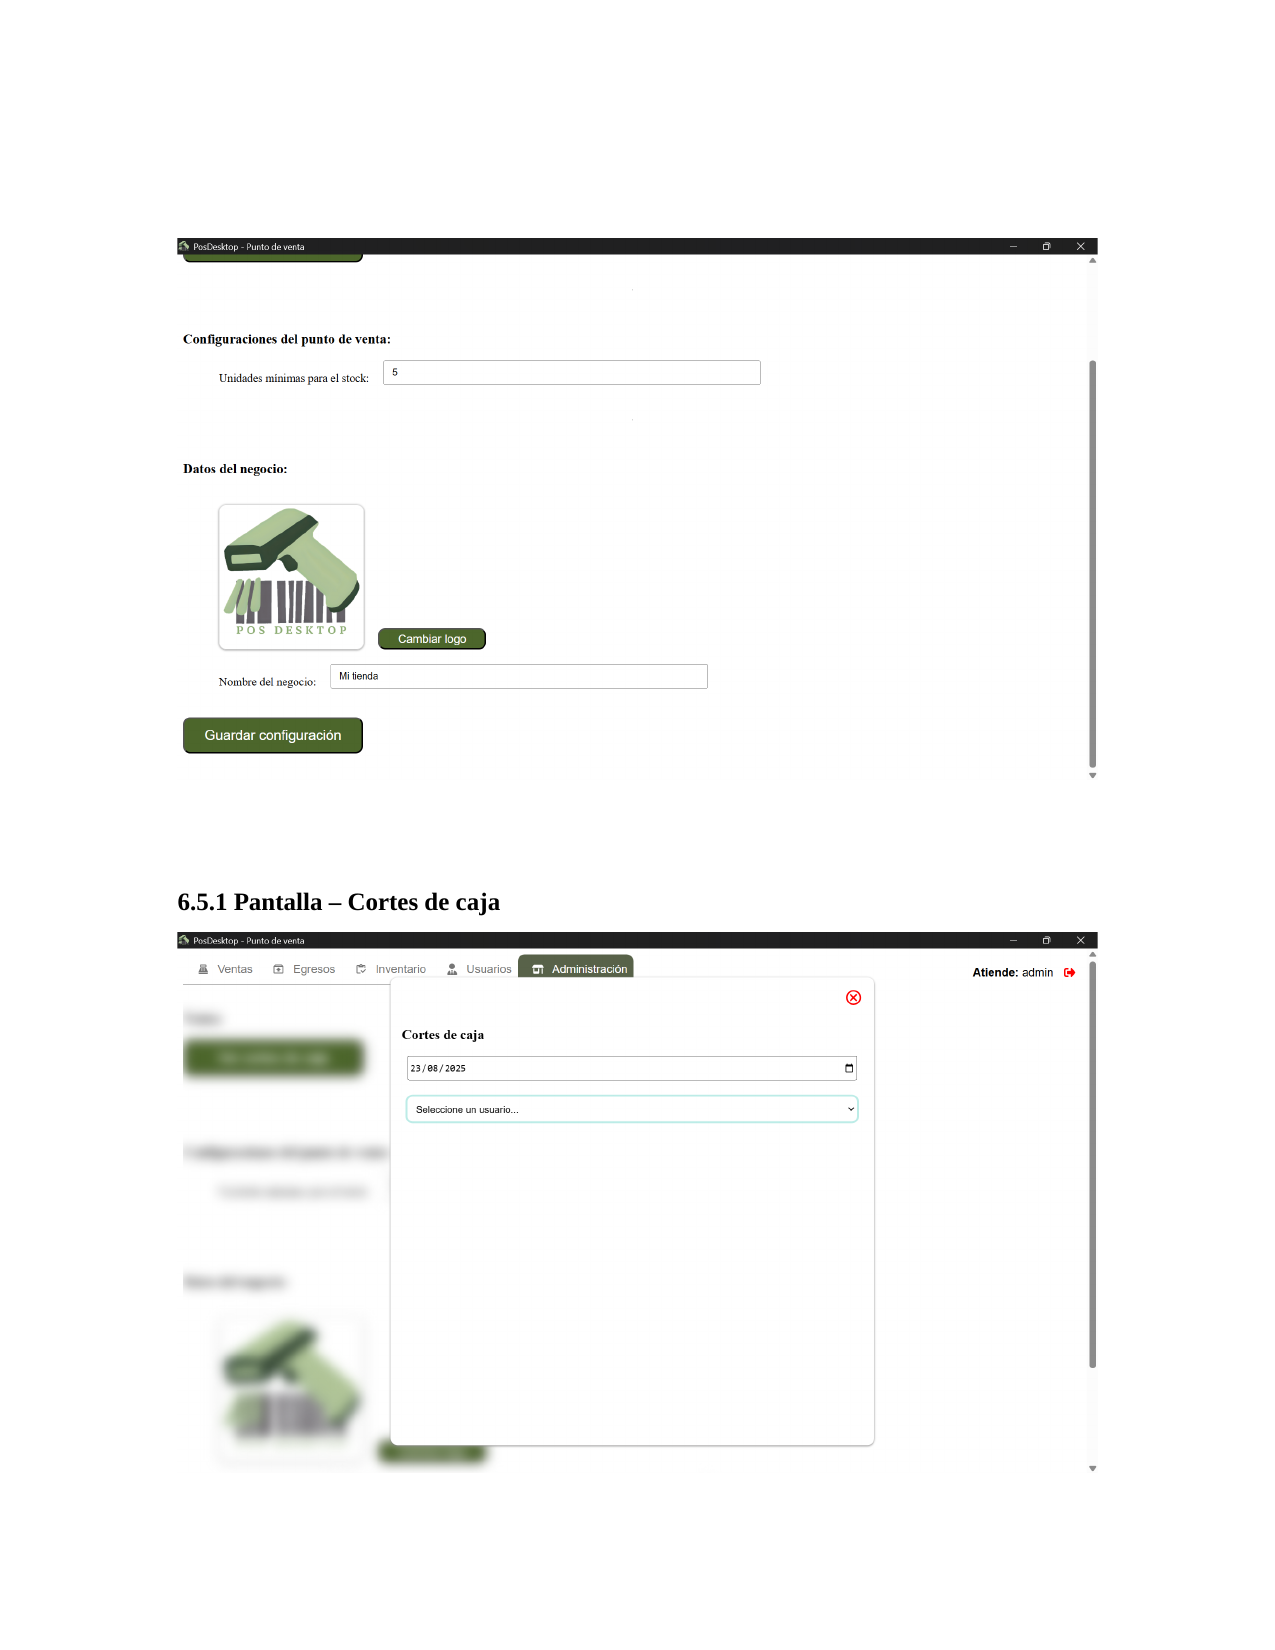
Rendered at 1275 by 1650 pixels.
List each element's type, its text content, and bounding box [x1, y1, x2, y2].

text 6.5.1 Pantalla – Cortes de caja [177, 887, 1098, 916]
picture [177, 932, 1098, 1473]
picture [177, 238, 1098, 780]
